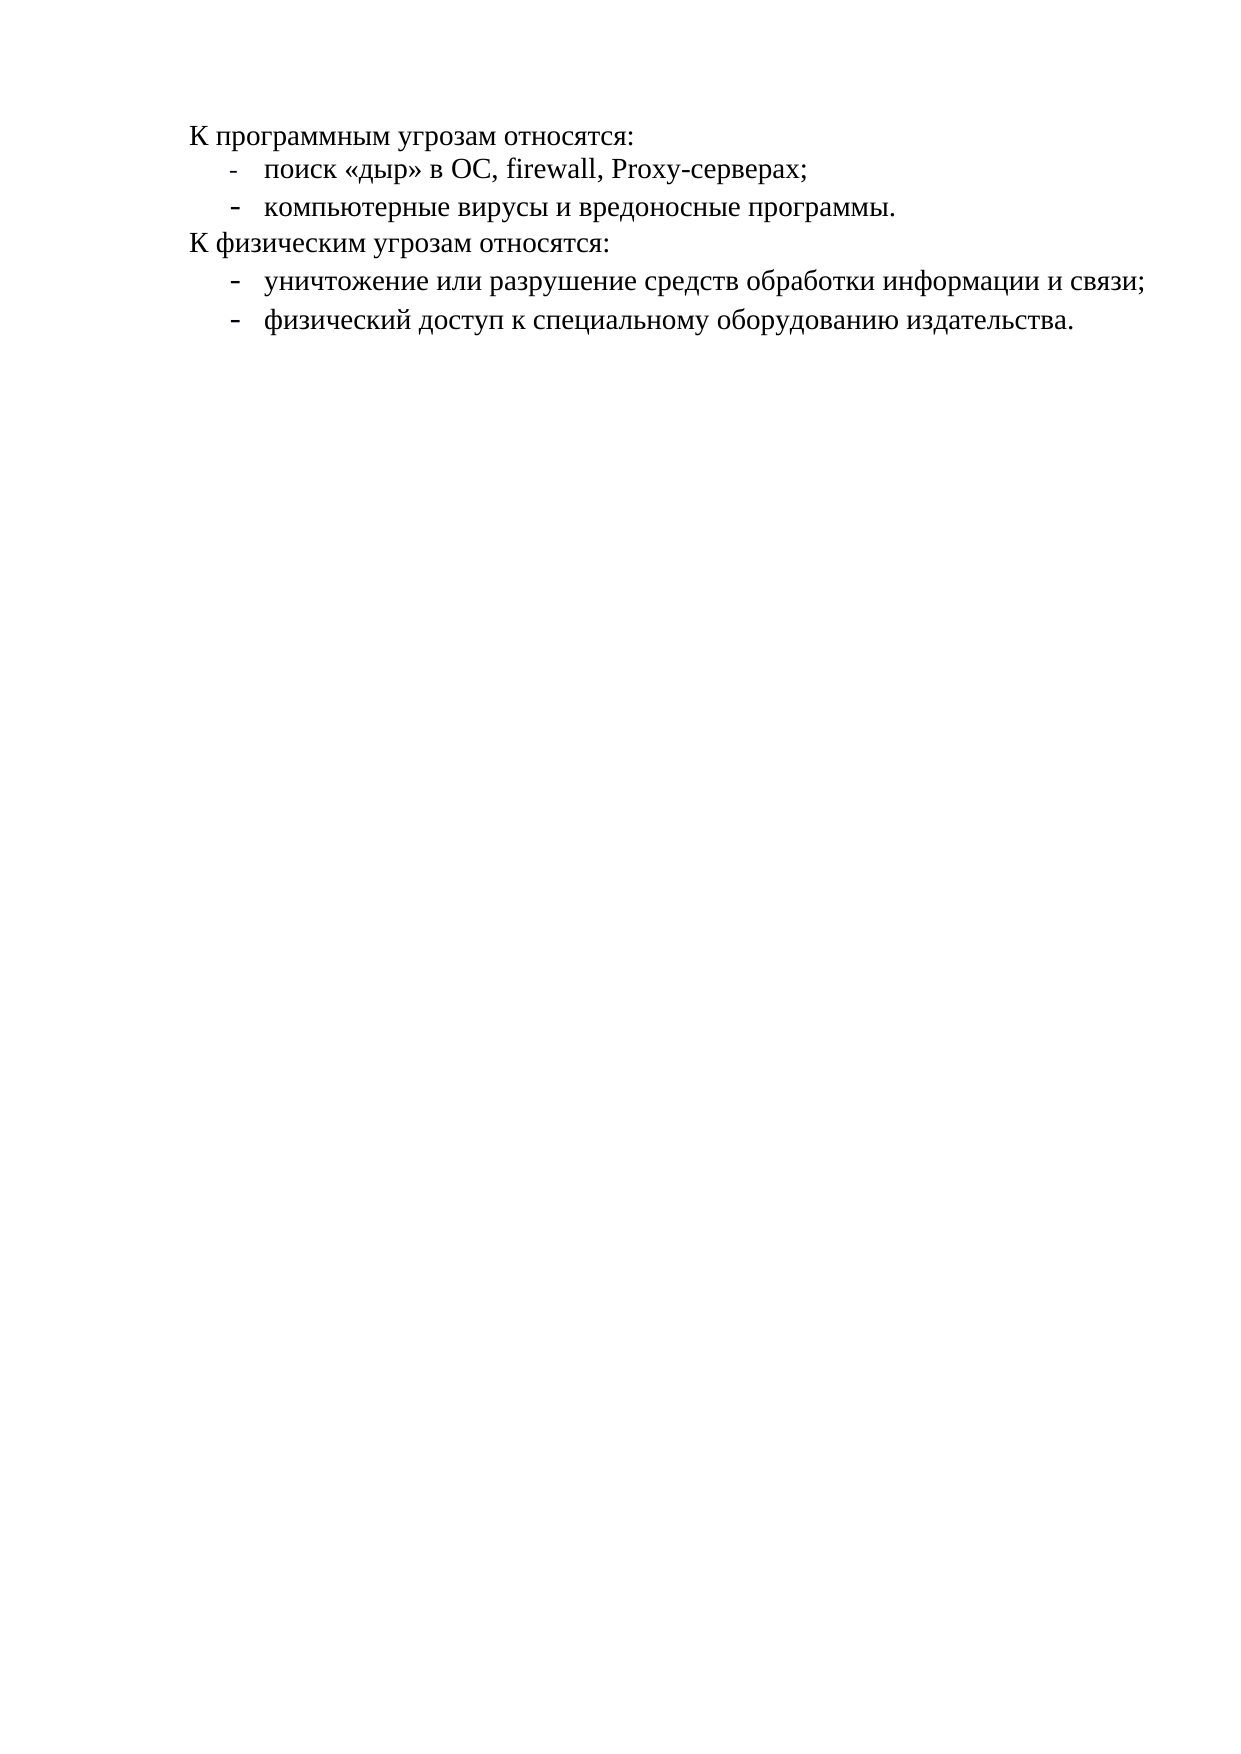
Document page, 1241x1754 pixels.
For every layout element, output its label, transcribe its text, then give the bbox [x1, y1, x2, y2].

list уничтожение или разрушение средств обработки информации и связи; [226, 259, 1181, 299]
list поиск «дыр» в OC, firewall, Proxy-серверах; [226, 152, 1181, 186]
text К программным угрозам относятся: [136, 118, 1181, 152]
text К физическим угрозам относятся: [136, 225, 1181, 259]
list физический доступ к специальному оборудованию издательства. [226, 299, 1181, 338]
list компьютерные вирусы и вредоносные программы. [226, 186, 1181, 225]
